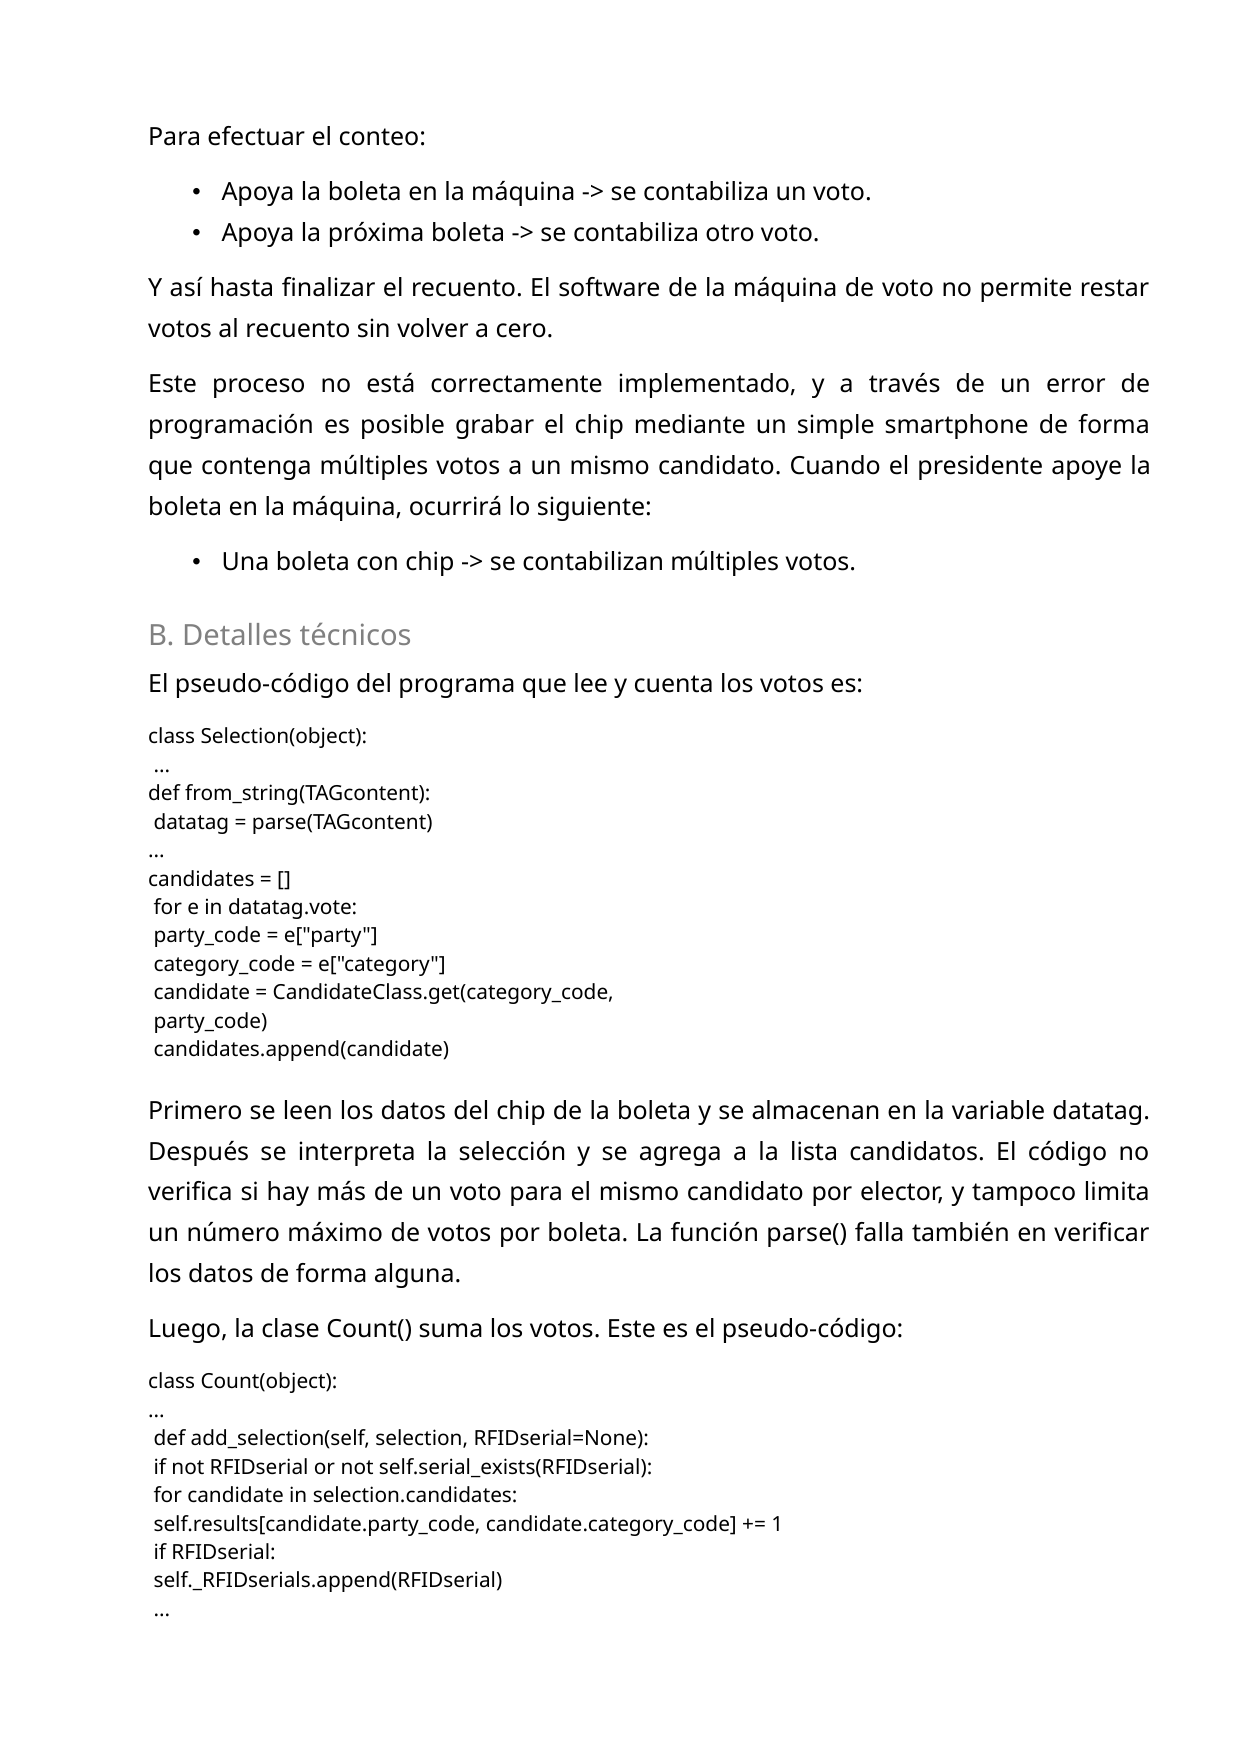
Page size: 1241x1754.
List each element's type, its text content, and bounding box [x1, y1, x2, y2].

text for candidate in selection.candidates: [148, 1480, 1151, 1509]
text for e in datatag.vote: [148, 892, 1151, 921]
text ... [148, 1395, 1151, 1423]
subtitle B. Detalles técnicos [148, 614, 1151, 654]
text def add_selection(self, selection, RFIDserial=None): [148, 1423, 1151, 1452]
text Este proceso no está correctamente implementado, y a través de un error de programación es posible grabar el chip mediante un simple smartphone de forma que contenga múltiples votos a un mismo candidato. Cuando el presidente apoye la boleta en la máquina, ocurrirá lo siguiente: [148, 366, 1151, 523]
text candidate = CandidateClass.get(category_code, [148, 977, 1151, 1006]
text ... [148, 835, 1151, 864]
text ... [148, 750, 1151, 778]
text def from_string(TAGcontent): [148, 778, 1151, 807]
text party_code) [148, 1006, 1151, 1034]
text Primero se leen los datos del chip de la boleta y se almacenan en la variable datatag. Después se interpreta la selección y se agrega a la lista candidatos. El código no verifica si hay más de un voto para el mismo candidato por elector, y tampoco limita un número máximo de votos por boleta. La función parse() falla también en verificar los datos de forma alguna. [148, 1092, 1151, 1290]
text Para efectuar el conteo: [148, 118, 1151, 152]
text self._RFIDserials.append(RFIDserial) [148, 1566, 1151, 1594]
text self.results[candidate.party_code, candidate.category_code] += 1 [148, 1509, 1151, 1537]
list Apoya la boleta en la máquina -> se contabiliza un voto. [192, 173, 1151, 208]
text party_code = e["party"] [148, 921, 1151, 949]
text category_code = e["category"] [148, 949, 1151, 977]
text if RFIDserial: [148, 1537, 1151, 1566]
list Apoya la próxima boleta -> se contabiliza otro voto. [192, 214, 1151, 248]
text candidates = [] [148, 864, 1151, 892]
text Y así hasta finalizar el recuento. El software de la máquina de voto no permite restar votos al recuento sin volver a cero. [148, 270, 1151, 345]
text class Count(object): [148, 1366, 1151, 1395]
text ... [148, 1594, 1151, 1622]
text datatag = parse(TAGcontent) [148, 807, 1151, 835]
text class Selection(object): [148, 722, 1151, 750]
list Una boleta con chip -> se contabilizan múltiples votos. [192, 544, 1151, 578]
text if not RFIDserial or not self.serial_exists(RFIDserial): [148, 1452, 1151, 1480]
text El pseudo-código del programa que lee y cuenta los votos es: [148, 666, 1151, 700]
text Luego, la clase Count() suma los votos. Este es el pseudo-código: [148, 1311, 1151, 1345]
text candidates.append(candidate) [148, 1034, 1151, 1063]
